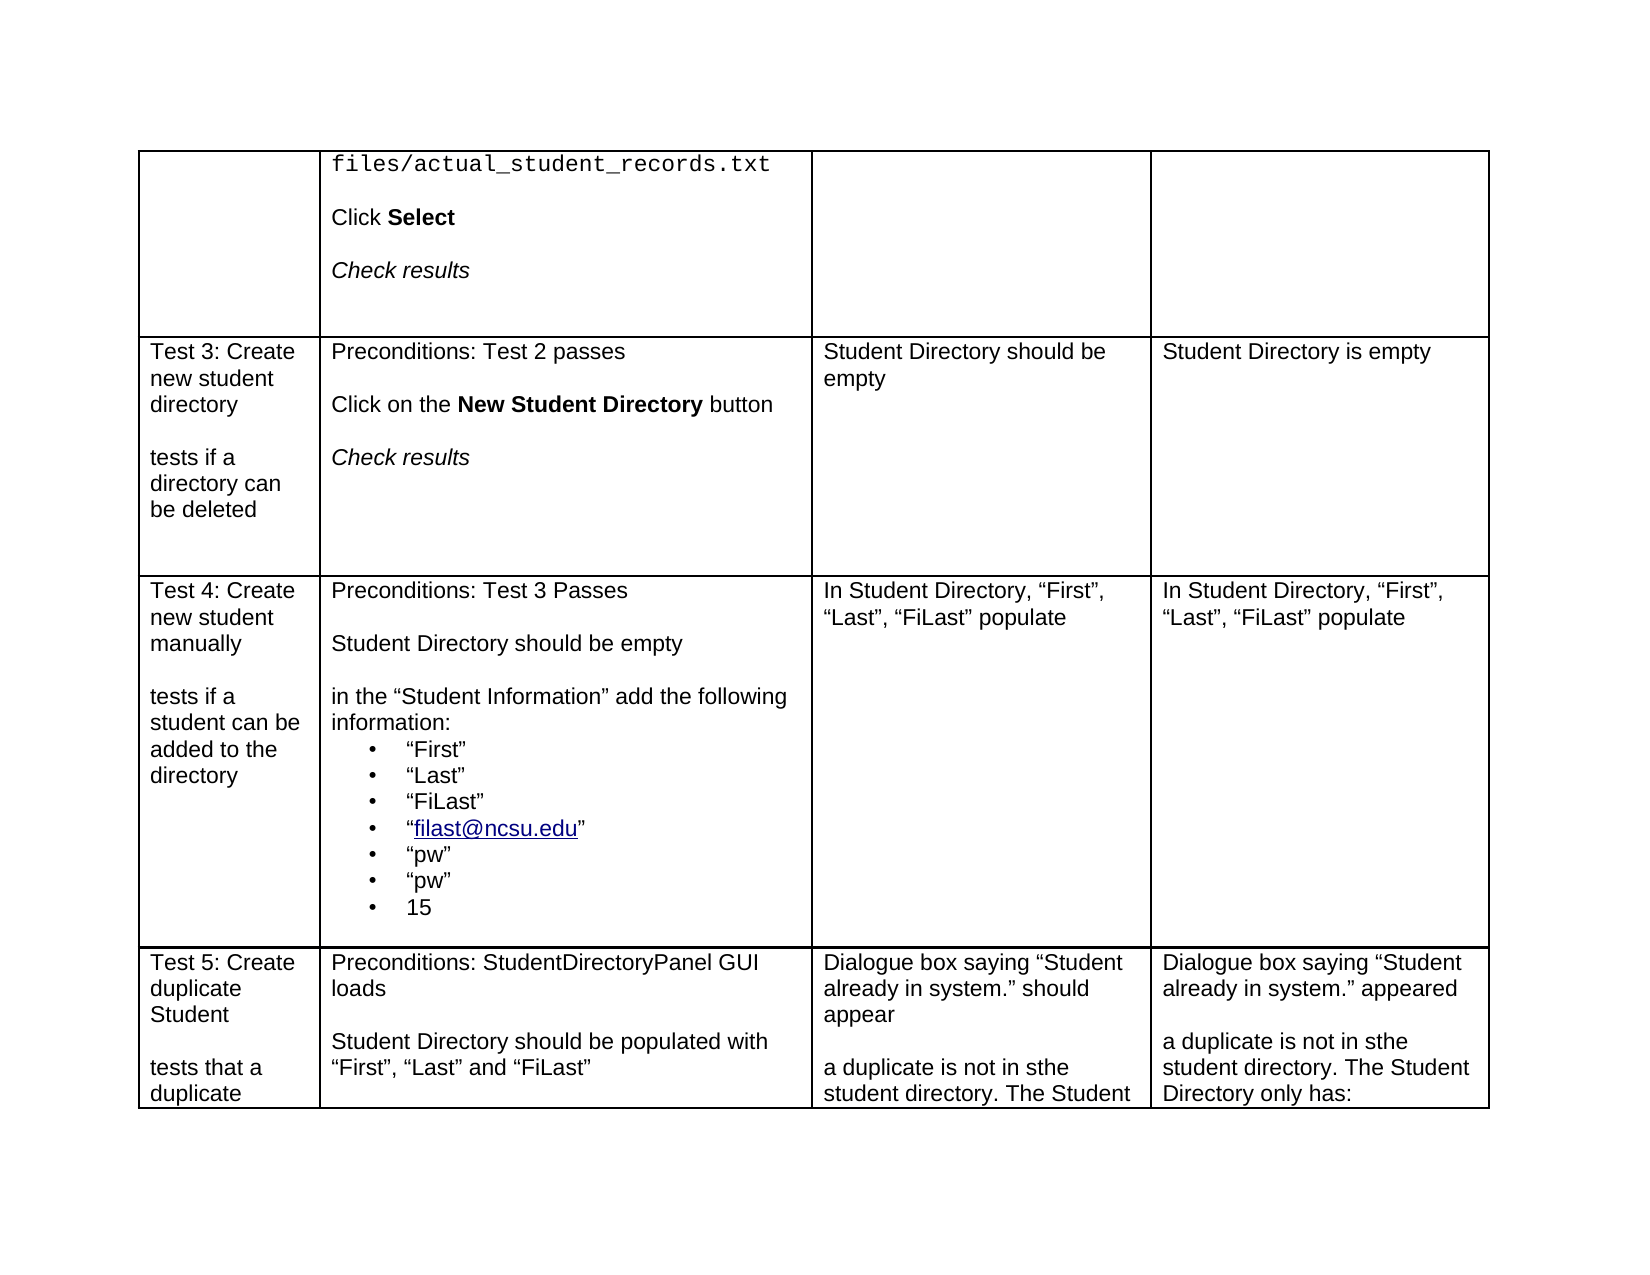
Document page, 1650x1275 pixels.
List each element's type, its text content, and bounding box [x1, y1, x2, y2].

table_cell files/actual_student_records.txt Click Select Check results [321, 152, 811, 336]
table_cell Test 3: Create new student directory tests if a directory can be deleted [140, 338, 150, 575]
table_cell Student Directory is empty [1152, 338, 1488, 575]
table_cell [140, 152, 319, 336]
table_cell Preconditions: Test 2 passes Click on the New Student Directory button Check results [321, 338, 811, 575]
table_cell In Student Directory, “First”, “Last”, “FiLast” populate [813, 577, 1150, 946]
table_cell In Student Directory, “First”, “Last”, “FiLast” populate [1152, 577, 1488, 946]
table_cell Dialogue box saying “Student already in system.” should appear a duplicate is not in sthe student directory. The Student [813, 949, 1150, 1107]
table_cell Test 4: Create new student manually tests if a student can be added to the directory [140, 577, 319, 946]
table_cell Dialogue box saying “Student already in system.” appeared a duplicate is not in sthe student directory. The Student Directory only has: “First” “Last” “FiLast” [1152, 949, 1488, 1107]
table_cell Preconditions: Test 3 Passes Student Directory should be empty in the “Student Information” add the following information: “First” “Last” “FiLast” “filast@ncsu.edu” “pw” “pw” 15 [321, 577, 369, 946]
table_cell Test 3: Create new student directory tests if a directory can be deleted [309, 338, 319, 575]
table_cell Student Directory should be empty [813, 338, 1150, 575]
table_cell [1152, 152, 1488, 336]
table_cell Preconditions: Test 3 Passes Student Directory should be empty in the “Student Information” add the following information: “First” “Last” “FiLast” “filast@ncsu.edu” “pw” “pw” 15 [801, 577, 811, 946]
table_cell [813, 152, 1150, 336]
